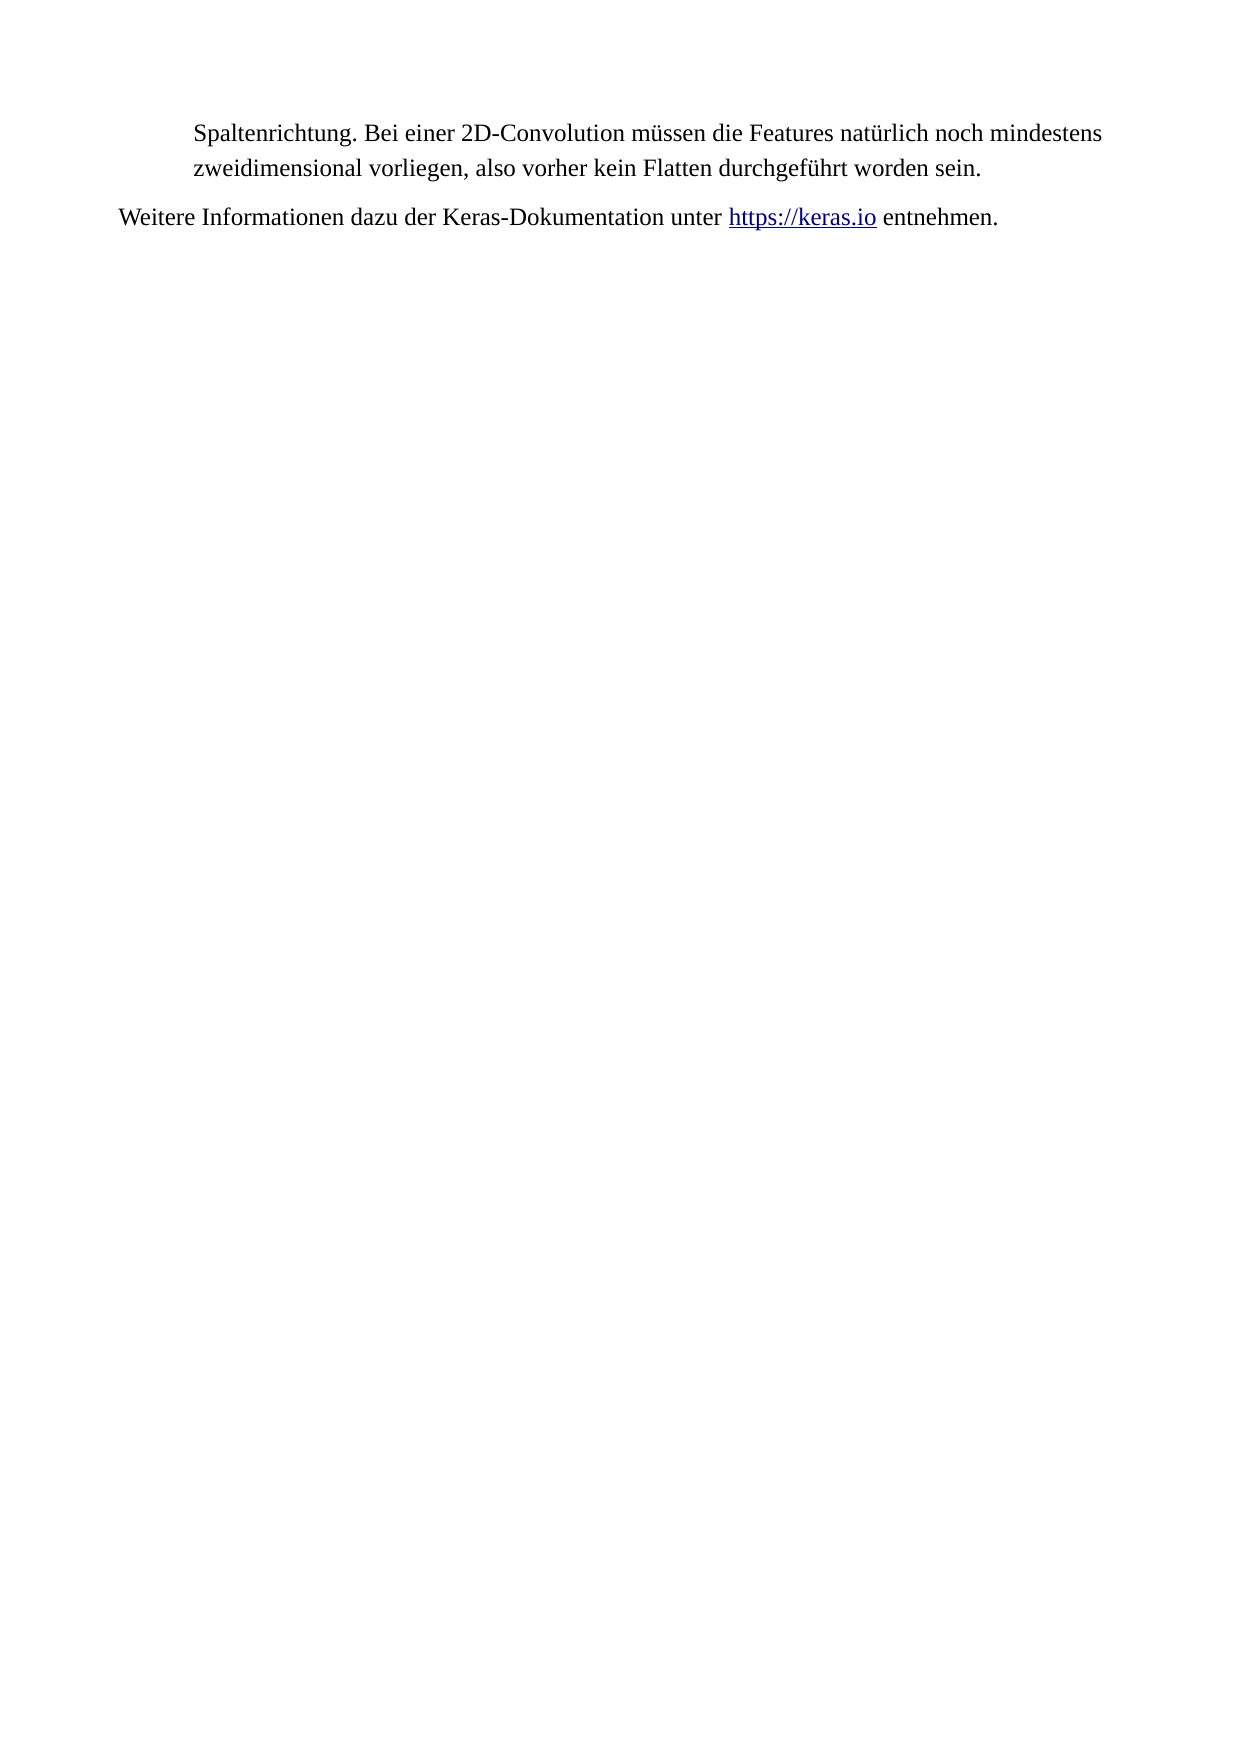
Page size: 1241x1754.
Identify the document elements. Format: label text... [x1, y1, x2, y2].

list Spaltenrichtung. Bei einer 2D-Convolution müssen die Features natürlich noch mindestens zweidimensional vorliegen, also vorher kein Flatten durchgeführt worden sein. [156, 118, 1122, 181]
text Weitere Informationen dazu der Keras-Dokumentation unter https://keras.io entnehmen. [118, 202, 1122, 230]
